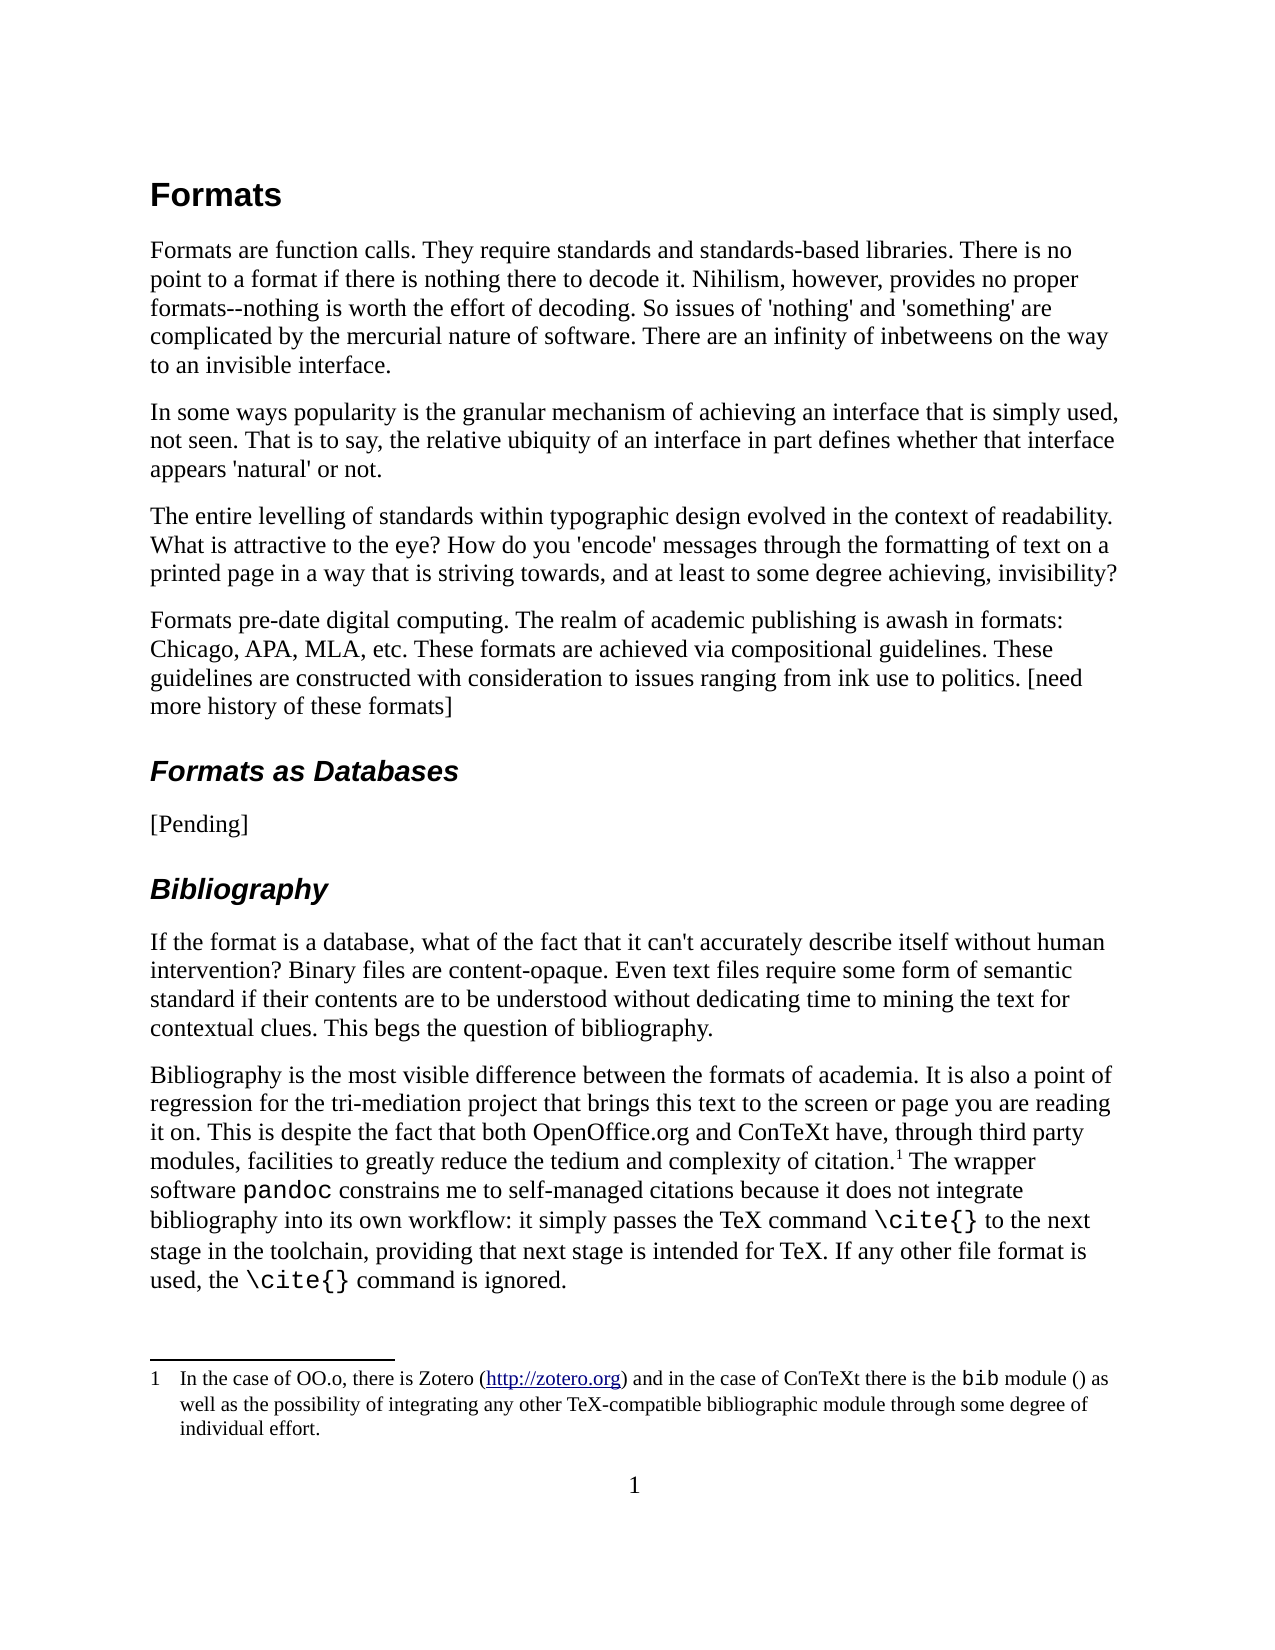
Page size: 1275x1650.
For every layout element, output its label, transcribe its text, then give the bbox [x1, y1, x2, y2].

text In some ways popularity is the granular mechanism of achieving an interface that is simply used, not seen. That is to say, the relative ubiquity of an interface in part defines whether that interface appears 'natural' or not. [150, 397, 1125, 483]
text If the format is a database, what of the fact that it can't accurately describe itself without human intervention? Binary files are content-opaque. Even text files require some form of semantic standard if their contents are to be understood without dedicating time to mining the text for contextual clues. This begs the question of bibliography. [150, 927, 1125, 1042]
text In the case of OO.o, there is Zotero (http://zotero.org) and in the case of ConTeXt there is the bib module () as well as the possibility of integrating any other TeX-compatible bibliographic module through some degree of individual effort. [150, 1366, 1125, 1440]
text The entire levelling of standards within typographic design evolved in the context of readability. What is attractive to the eye? How do you 'encode' messages through the formatting of text on a printed page in a way that is striving towards, and at least to some degree achieving, invisibility? [150, 501, 1125, 587]
text Formats pre-date digital computing. The realm of academic publishing is awash in formats: Chicago, APA, MLA, etc. These formats are achieved via compositional guidelines. These guidelines are constructed with consideration to issues ranging from ink use to politics. [need more history of these formats] [150, 605, 1125, 720]
subtitle Formats [150, 175, 1125, 214]
subtitle Bibliography [150, 872, 1125, 905]
subtitle Formats as Databases [150, 754, 1125, 788]
text [Pending] [150, 809, 1125, 838]
text Bibliography is the most visible difference between the formats of academia. It is also a point of regression for the tri-mediation project that brings this text to the screen or page you are reading it on. This is despite the fact that both OpenOffice.org and ConTeXt have, through third party modules, facilities to greatly reduce the tedium and complexity of citation. The wrapper software pandoc constrains me to self-managed citations because it does not integrate bibliography into its own workflow: it simply passes the TeX command \cite{} to the next stage in the toolchain, providing that next stage is intended for TeX. If any other file format is used, the \cite{} command is ignored. [150, 1060, 1125, 1296]
text Formats are function calls. They require standards and standards-based libraries. There is no point to a format if there is nothing there to decode it. Nihilism, however, provides no proper formats--nothing is worth the effort of decoding. So issues of 'nothing' and 'something' are complicated by the mercurial nature of software. There are an infinity of inbetweens on the way to an invisible interface. [150, 235, 1125, 379]
